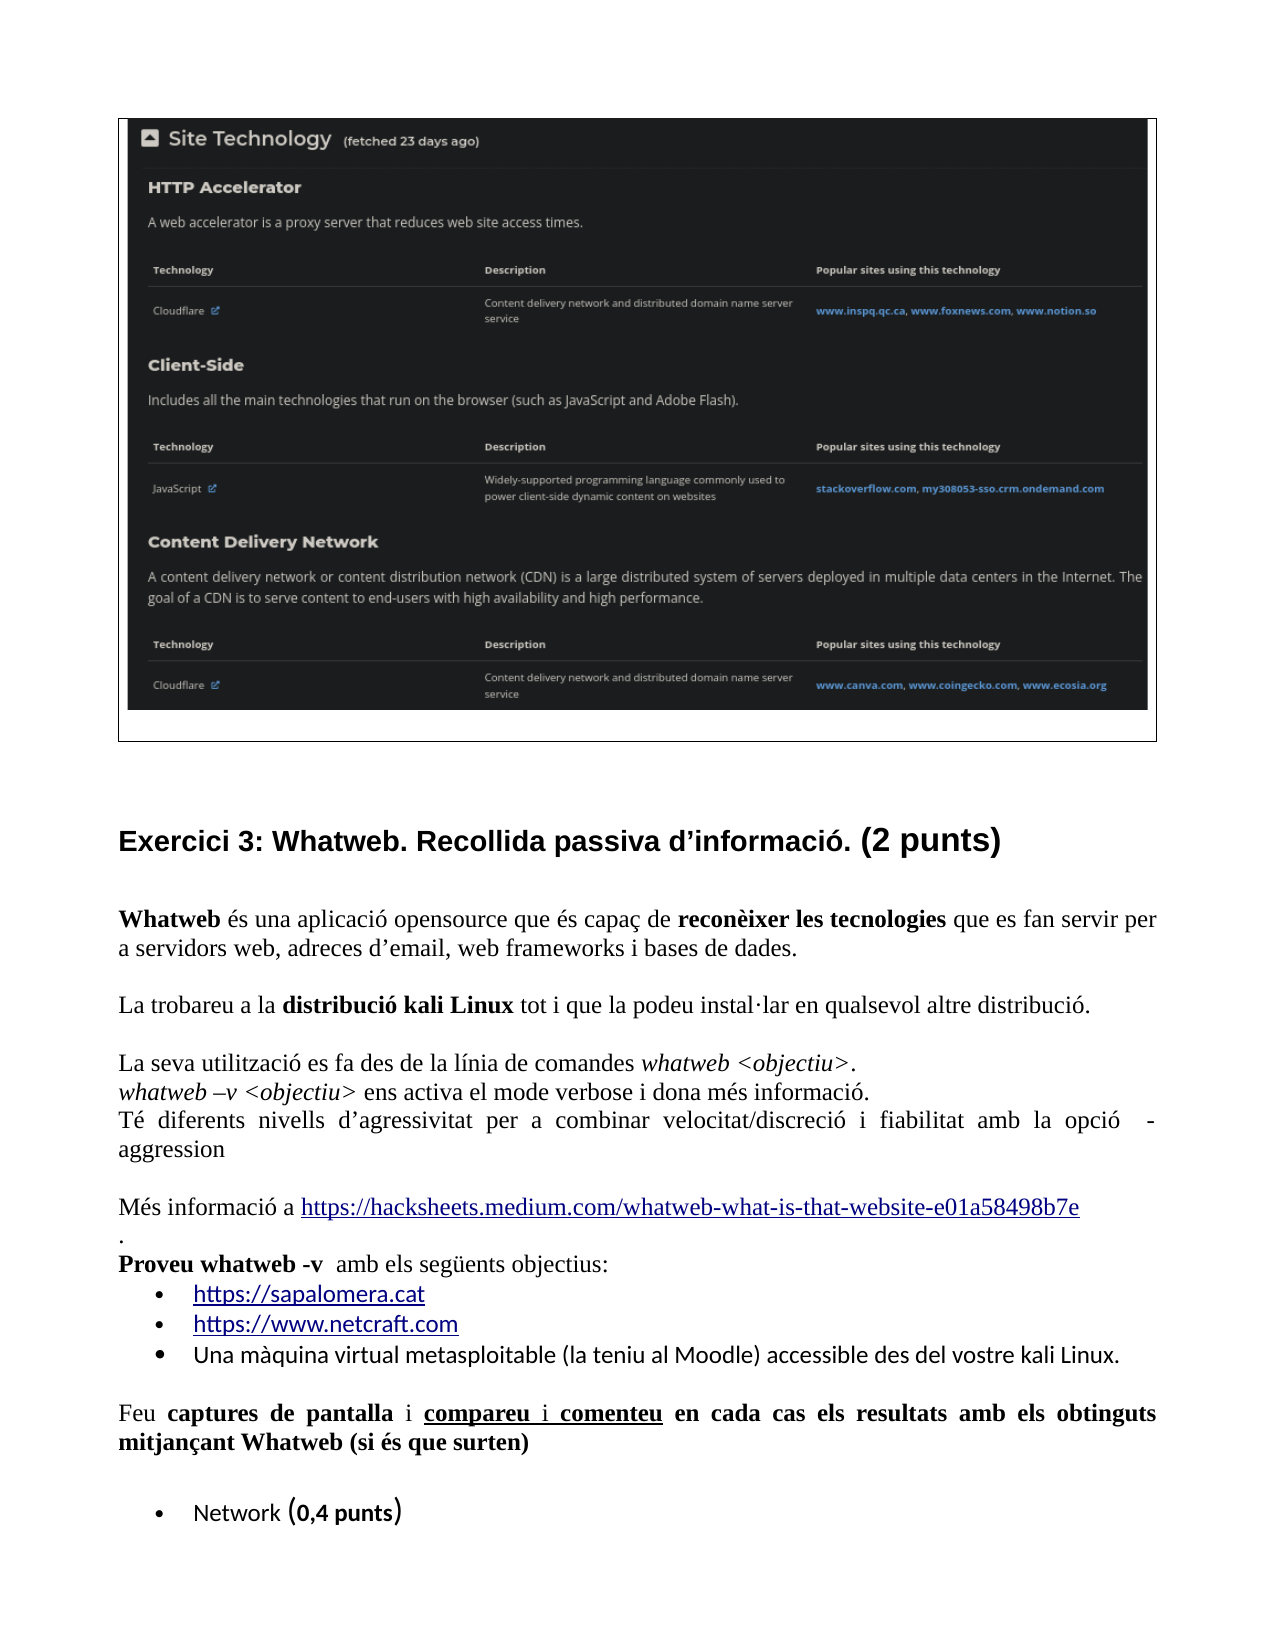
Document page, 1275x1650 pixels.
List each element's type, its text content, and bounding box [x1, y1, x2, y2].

text La trobareu a la distribució kali Linux tot i que la podeu instal·lar en qualsevol altre distribució. [118, 991, 1157, 1019]
subtitle Exercici 3: Whatweb. Recollida passiva d’informació. (2 punts) [118, 820, 1157, 858]
text . [118, 1221, 1157, 1249]
text Proveu whatweb -v amb els següents objectius: [118, 1249, 1157, 1278]
text Té diferents nivells d’agressivitat per a combinar velocitat/discreció i fiabilitat amb la opció -aggression [118, 1106, 1157, 1163]
text whatweb –v <objectiu> ens activa el mode verbose i dona més informació. [118, 1077, 1157, 1106]
text Més informació a https://hacksheets.medium.com/whatweb-what-is-that-website-e01a58498b7e [118, 1192, 1157, 1221]
text Whatweb és una aplicació opensource que és capaç de reconèixer les tecnologies que es fan servir per a servidors web, adreces d’email, web frameworks i bases de dades. [118, 904, 1157, 962]
list https://www.netcraft.com [156, 1309, 1157, 1339]
list Una màquina virtual metasploitable (la teniu al Moodle) accessible des del vostre kali Linux. [156, 1339, 1157, 1370]
text La seva utilització es fa des de la línia de comandes whatweb <objectiu>. [118, 1048, 1157, 1077]
list Network (0,4 punts) [156, 1489, 1157, 1530]
list https://sapalomera.cat [156, 1278, 1157, 1309]
picture [127, 118, 1148, 710]
text Feu captures de pantalla i compareu i comenteu en cada cas els resultats amb els obtinguts mitjançant Whatweb (si és que surten) [118, 1398, 1157, 1456]
